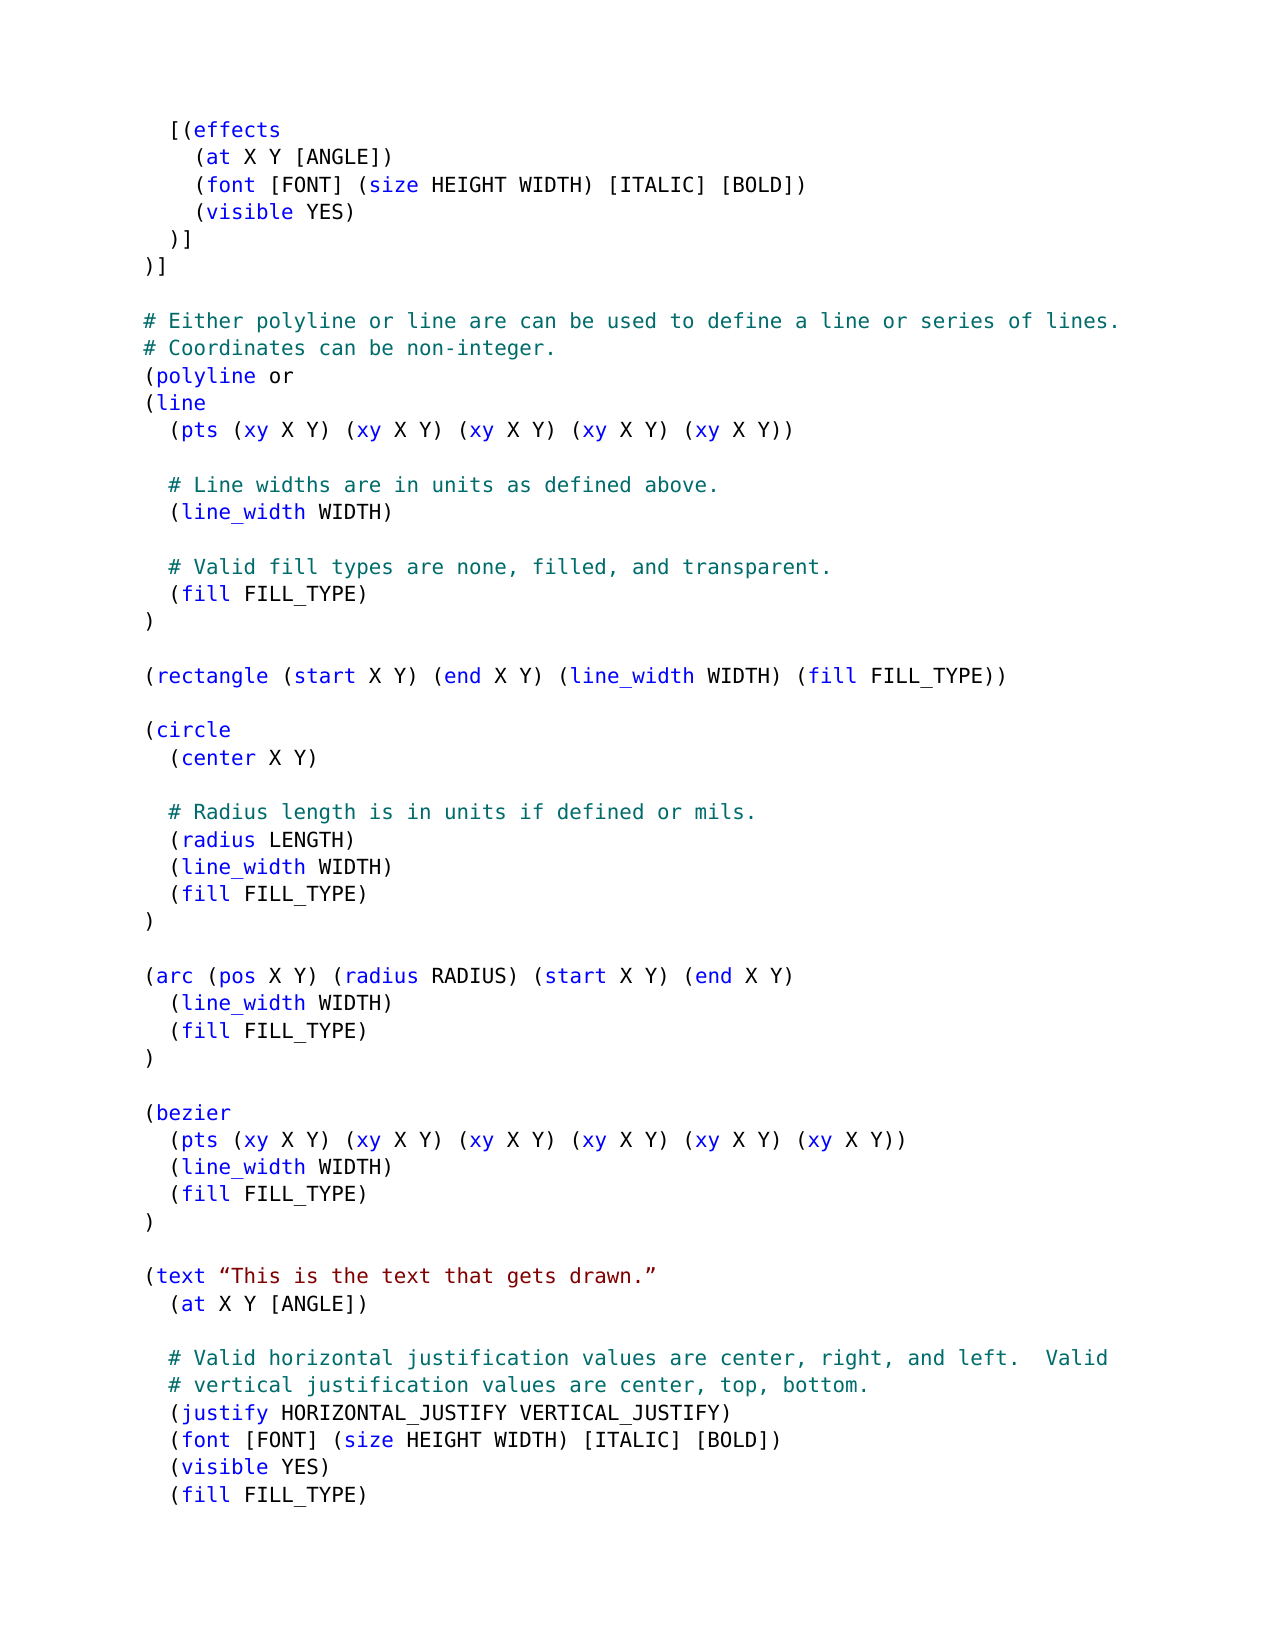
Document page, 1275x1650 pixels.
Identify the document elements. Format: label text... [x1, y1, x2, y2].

text (line_width WIDTH) [118, 855, 1157, 879]
text ) [118, 909, 1157, 934]
text (line_width WIDTH) [118, 1155, 1157, 1179]
text (line_width WIDTH) [118, 991, 1157, 1016]
text (pts (xy X Y) (xy X Y) (xy X Y) (xy X Y) (xy X Y)) [118, 418, 1157, 443]
text [(effects [118, 118, 1157, 142]
text (font [FONT] (size HEIGHT WIDTH) [ITALIC] [BOLD]) [118, 173, 1157, 197]
text # Either polyline or line are can be used to define a line or series of lines. [118, 309, 1157, 333]
text # Coordinates can be non-integer. [118, 336, 1157, 361]
text (visible YES) [118, 200, 1157, 224]
text (circle [118, 718, 1157, 743]
text (font [FONT] (size HEIGHT WIDTH) [ITALIC] [BOLD]) [118, 1428, 1157, 1452]
text (radius LENGTH) [118, 828, 1157, 852]
text (pts (xy X Y) (xy X Y) (xy X Y) (xy X Y) (xy X Y) (xy X Y)) [118, 1128, 1157, 1152]
text ) [118, 1046, 1157, 1070]
text (line_width WIDTH) [118, 500, 1157, 524]
text (fill FILL_TYPE) [118, 1483, 1157, 1507]
text # Line widths are in units as defined above. [118, 473, 1157, 497]
text (at X Y [ANGLE]) [118, 145, 1157, 170]
text (at X Y [ANGLE]) [118, 1292, 1157, 1316]
text # Radius length is in units if defined or mils. [118, 800, 1157, 825]
text )] [118, 254, 1157, 279]
text (center X Y) [118, 746, 1157, 770]
text (rectangle (start X Y) (end X Y) (line_width WIDTH) (fill FILL_TYPE)) [118, 664, 1157, 688]
text (fill FILL_TYPE) [118, 582, 1157, 606]
text ) [118, 609, 1157, 634]
text ) [118, 1210, 1157, 1234]
text (fill FILL_TYPE) [118, 1182, 1157, 1207]
text (bezier [118, 1101, 1157, 1125]
text (visible YES) [118, 1455, 1157, 1480]
text (arc (pos X Y) (radius RADIUS) (start X Y) (end X Y) [118, 964, 1157, 988]
text (text “This is the text that gets drawn.” [118, 1264, 1157, 1289]
text # Valid horizontal justification values are center, right, and left. Valid [118, 1346, 1157, 1371]
text # vertical justification values are center, top, bottom. [118, 1373, 1157, 1398]
text (polyline or [118, 364, 1157, 388]
text (fill FILL_TYPE) [118, 1019, 1157, 1043]
text (justify HORIZONTAL_JUSTIFY VERTICAL_JUSTIFY) [118, 1401, 1157, 1425]
text (line [118, 391, 1157, 415]
text (fill FILL_TYPE) [118, 882, 1157, 907]
text )] [118, 227, 1157, 252]
text # Valid fill types are none, filled, and transparent. [118, 555, 1157, 579]
